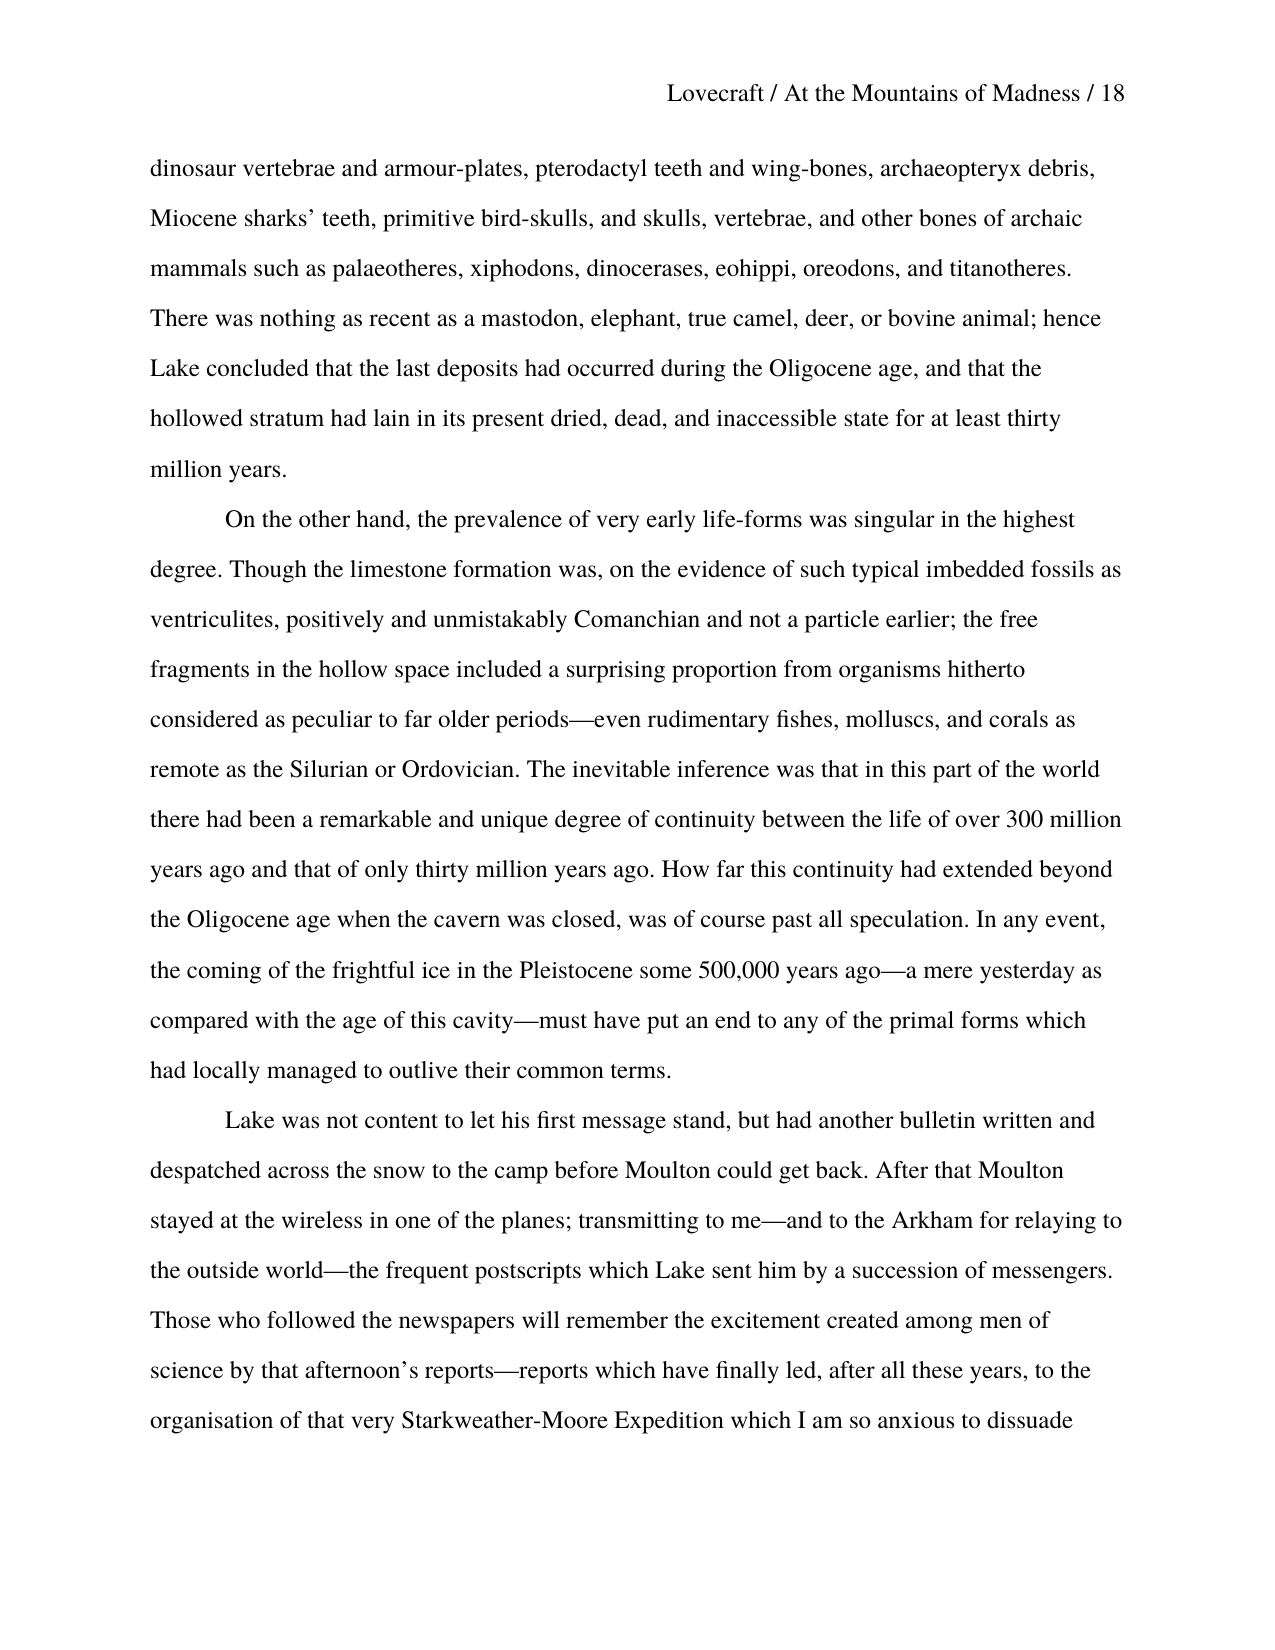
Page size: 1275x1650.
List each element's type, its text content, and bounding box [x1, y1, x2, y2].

text Lake was not content to let his first message stand, but had another bulletin written and despatched across the snow to the camp before Moulton could get back. After that Moulton stayed at the wireless in one of the planes; transmitting to me—and to the Arkham for relaying to the outside world—the frequent postscripts which Lake sent him by a succession of messengers. Those who followed the newspapers will remember the excitement created among men of science by that afternoon’s reports—reports which have finally led, after all these years, to the organisation of that very Starkweather-Moore Expedition which I am so anxious to dissuade [150, 1102, 1125, 1436]
text On the other hand, the prevalence of very early life-forms was singular in the highest degree. Though the limestone formation was, on the evidence of such typical imbedded fossils as ventriculites, positively and unmistakably Comanchian and not a particle earlier; the free fragments in the hollow space included a surprising proportion from organisms hitherto considered as peculiar to far older periods—even rudimentary fishes, molluscs, and corals as remote as the Silurian or Ordovician. The inevitable inference was that in this part of the world there had been a remarkable and unique degree of continuity between the life of over 300 million years ago and that of only thirty million years ago. How far this continuity had extended beyond the Oligocene age when the cavern was closed, was of course past all speculation. In any event, the coming of the frightful ice in the Pleistocene some 500,000 years ago—a mere yesterday as compared with the age of this cavity—must have put an end to any of the primal forms which had locally managed to outlive their common terms. [150, 501, 1125, 1085]
text dinosaur vertebrae and armour-plates, pterodactyl teeth and wing-bones, archaeopteryx debris, Miocene sharks’ teeth, primitive bird-skulls, and skulls, vertebrae, and other bones of archaic mammals such as palaeotheres, xiphodons, dinocerases, eohippi, oreodons, and titanotheres. There was nothing as recent as a mastodon, elephant, true camel, deer, or bovine animal; hence Lake concluded that the last deposits had occurred during the Oligocene age, and that the hollowed stratum had lain in its present dried, dead, and inaccessible state for at least thirty million years. [150, 150, 1125, 484]
